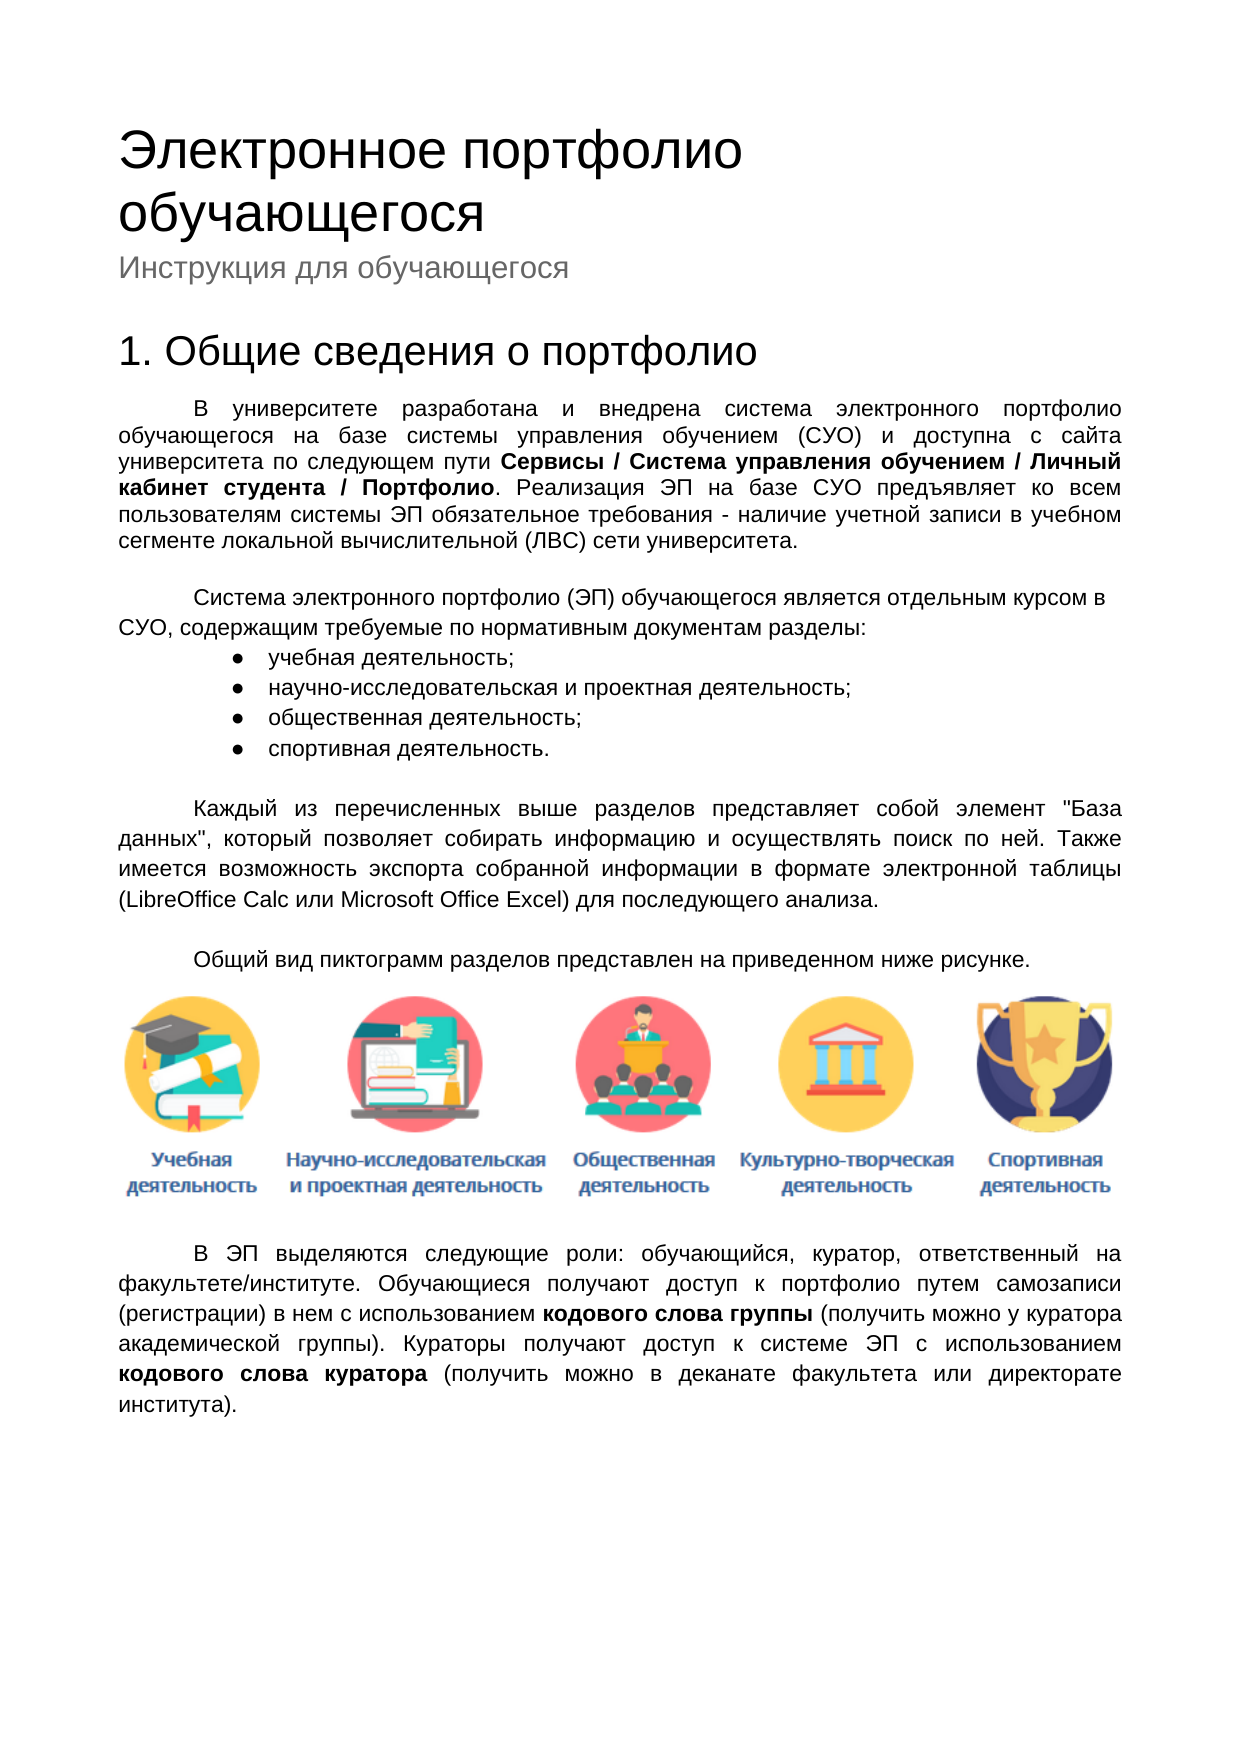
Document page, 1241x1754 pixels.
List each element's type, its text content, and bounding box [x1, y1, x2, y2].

list учебная деятельность; [231, 644, 1122, 670]
text Общий вид пиктограмм разделов представлен на приведенном ниже рисунке. [118, 946, 1122, 972]
title Электронное портфолио обучающегося [118, 118, 1122, 243]
text В университете разработана и внедрена система электронного портфолио обучающегося на базе системы управления обучением (СУО) и доступна с сайта университета по следующем пути Сервисы / Система управления обучением / Личный кабинет студента / Портфолио. Реализация ЭП на базе СУО предъявляет ко всем пользователям системы ЭП обязательное требования - наличие учетной записи в учебном сегменте локальной вычислительной (ЛВС) сети университета. [118, 395, 1122, 553]
list научно-исследовательская и проектная деятельность; [231, 674, 1122, 701]
list общественная деятельность; [231, 704, 1122, 731]
subtitle 1. Общие сведения о портфолио [118, 326, 1122, 374]
picture [118, 976, 1123, 1206]
text Система электронного портфолио (ЭП) обучающегося является отдельным курсом в СУО, содержащим требуемые по нормативным документам разделы: [118, 583, 1122, 640]
subtitle Инструкция для обучающегося [118, 249, 1122, 285]
list спортивная деятельность. [231, 734, 1122, 761]
text В ЭП выделяются следующие роли: обучающийся, куратор, ответственный на факультете/институте. Обучающиеся получают доступ к портфолио путем самозаписи (регистрации) в нем с использованием кодового слова группы (получить можно у куратора академической группы). Кураторы получают доступ к системе ЭП с использованием кодового слова куратора (получить можно в деканате факультета или директорате института). [118, 1239, 1122, 1417]
text Каждый из перечисленных выше разделов представляет собой элемент "База данных", который позволяет собирать информацию и осуществлять поиск по ней. Также имеется возможность экспорта собранной информации в формате электронной таблицы (LibreOffice Calc или Microsoft Office Excel) для последующего анализа. [118, 795, 1122, 912]
